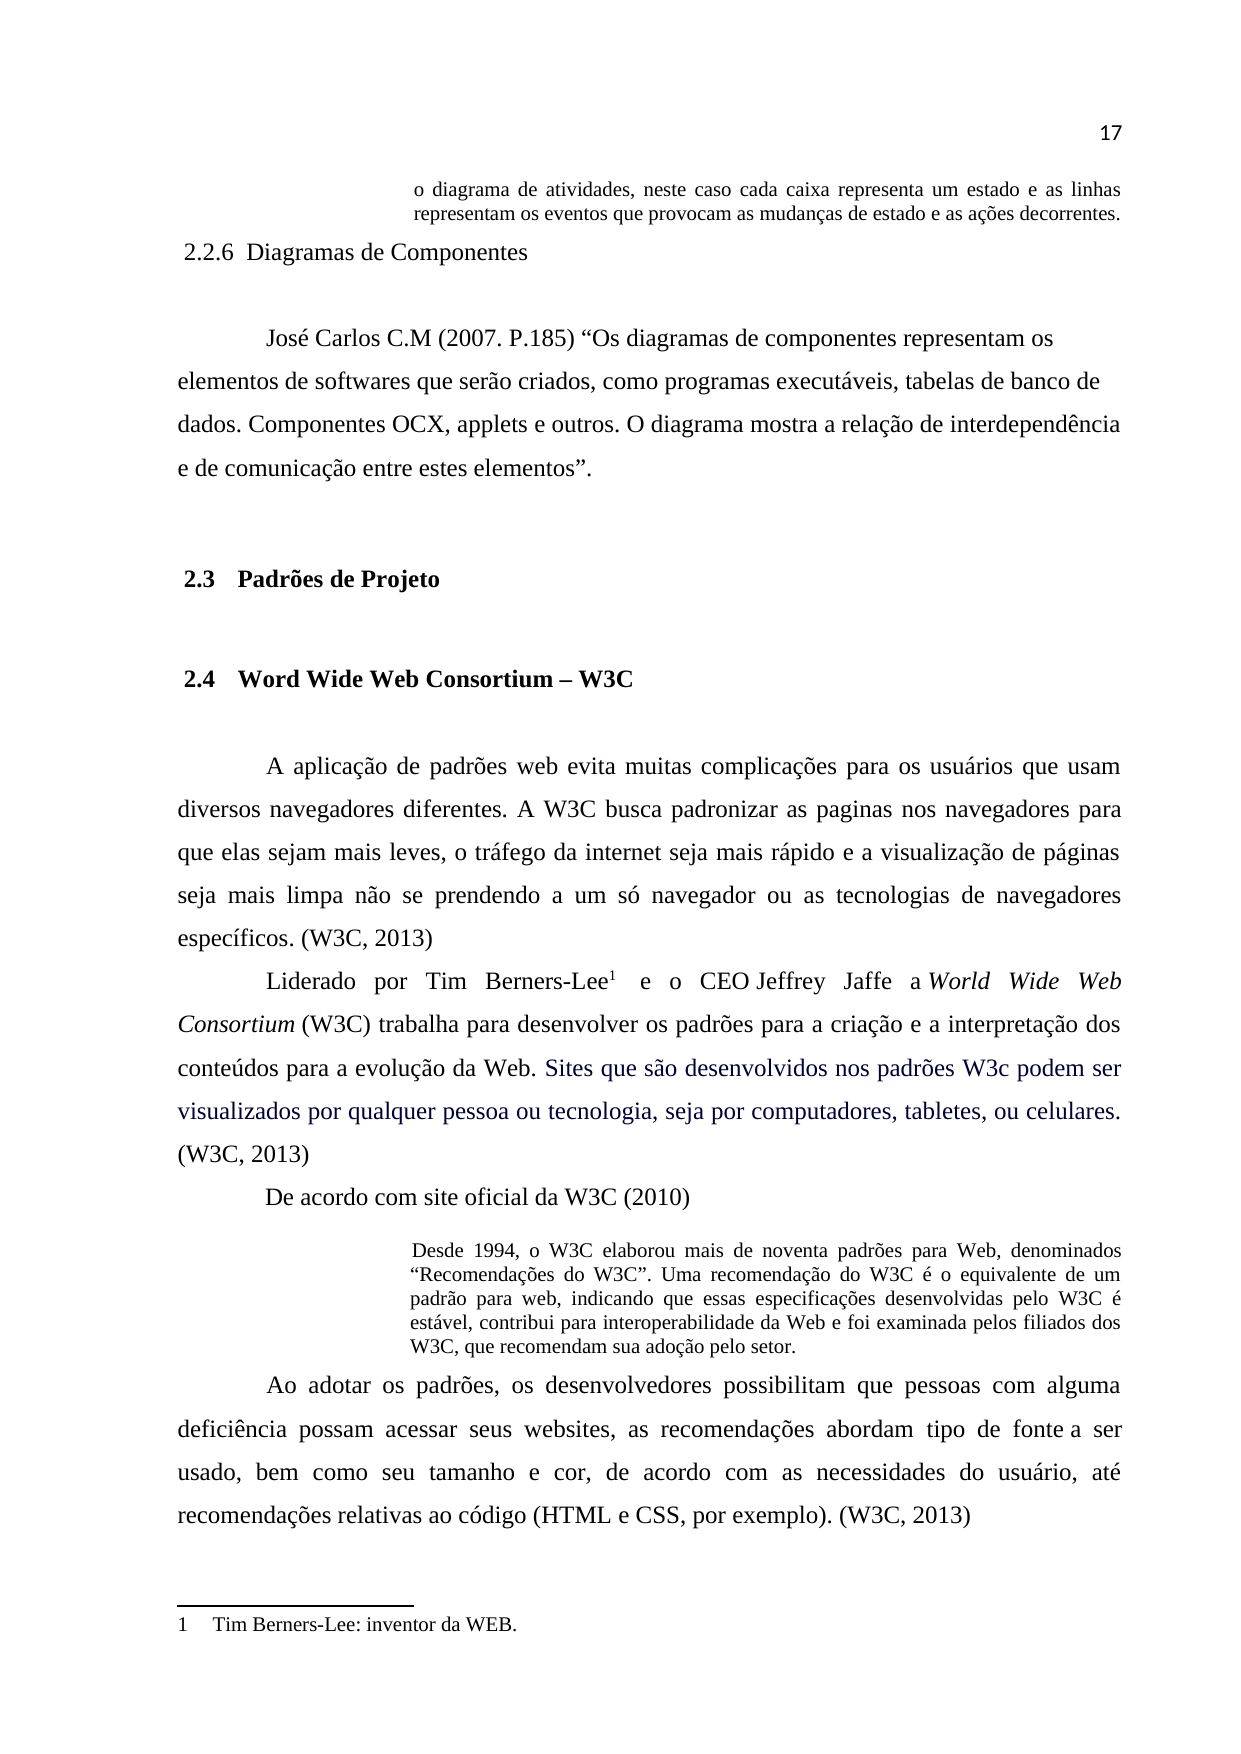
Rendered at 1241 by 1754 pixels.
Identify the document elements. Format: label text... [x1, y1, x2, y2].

text A aplicação de padrões web evita muitas complicações para os usuários que usam diversos navegadores diferentes. A W3C busca padronizar as paginas nos navegadores para que elas sejam mais leves, o tráfego da internet seja mais rápido e a visualização de páginas seja mais limpa não se prendendo a um só navegador ou as tecnologias de navegadores específicos. (W3C, 2013) [177, 751, 1122, 952]
text Liderado por Tim Berners-Lee e o CEO Jeffrey Jaffe a World Wide Web Consortium (W3C) trabalha para desenvolver os padrões para a criação e a interpretação dos conteúdos para a evolução da Web. Sites que são desenvolvidos nos padrões W3c podem ser visualizados por qualquer pessoa ou tecnologia, seja por computadores, tabletes, ou celulares. (W3C, 2013) [177, 966, 1122, 1168]
text De acordo com site oficial da W3C (2010) [177, 1182, 1122, 1211]
text José Carlos C.M (2007. P.185) “Os diagramas de componentes representam os elementos de softwares que serão criados, como programas executáveis, tabelas de banco de dados. Componentes OCX, applets e outros. O diagrama mostra a relação de interdependência e de comunicação entre estes elementos”. [177, 323, 1122, 481]
text Desde 1994, o W3C elaborou mais de noventa padrões para Web, denominados “Recomendações do W3C”. Uma recomendação do W3C é o equivalente de um padrão para web, indicando que essas especificações desenvolvidas pelo W3C é estável, contribui para interoperabilidade da Web e foi examinada pelos filiados dos W3C, que recomendam sua adoção pelo setor. [410, 1238, 1122, 1358]
text o diagrama de atividades, neste caso cada caixa representa um estado e as linhas representam os eventos que provocam as mudanças de estado e as ações decorrentes. [413, 177, 1122, 225]
text Ao adotar os padrões, os desenvolvedores possibilitam que pessoas com alguma deficiência possam acessar seus websites, as recomendações abordam tipo de fonte a ser usado, bem como seu tamanho e cor, de acordo com as necessidades do usuário, até recomendações relativas ao código (HTML e CSS, por exemplo). (W3C, 2013) [177, 1371, 1122, 1529]
text Tim Berners-Lee: inventor da WEB. [177, 1612, 1122, 1636]
subtitle Word Wide Web Consortium – W3C [177, 664, 1122, 693]
subtitle Diagramas de Componentes [177, 237, 1122, 266]
subtitle Padrões de Projeto [177, 564, 1122, 593]
